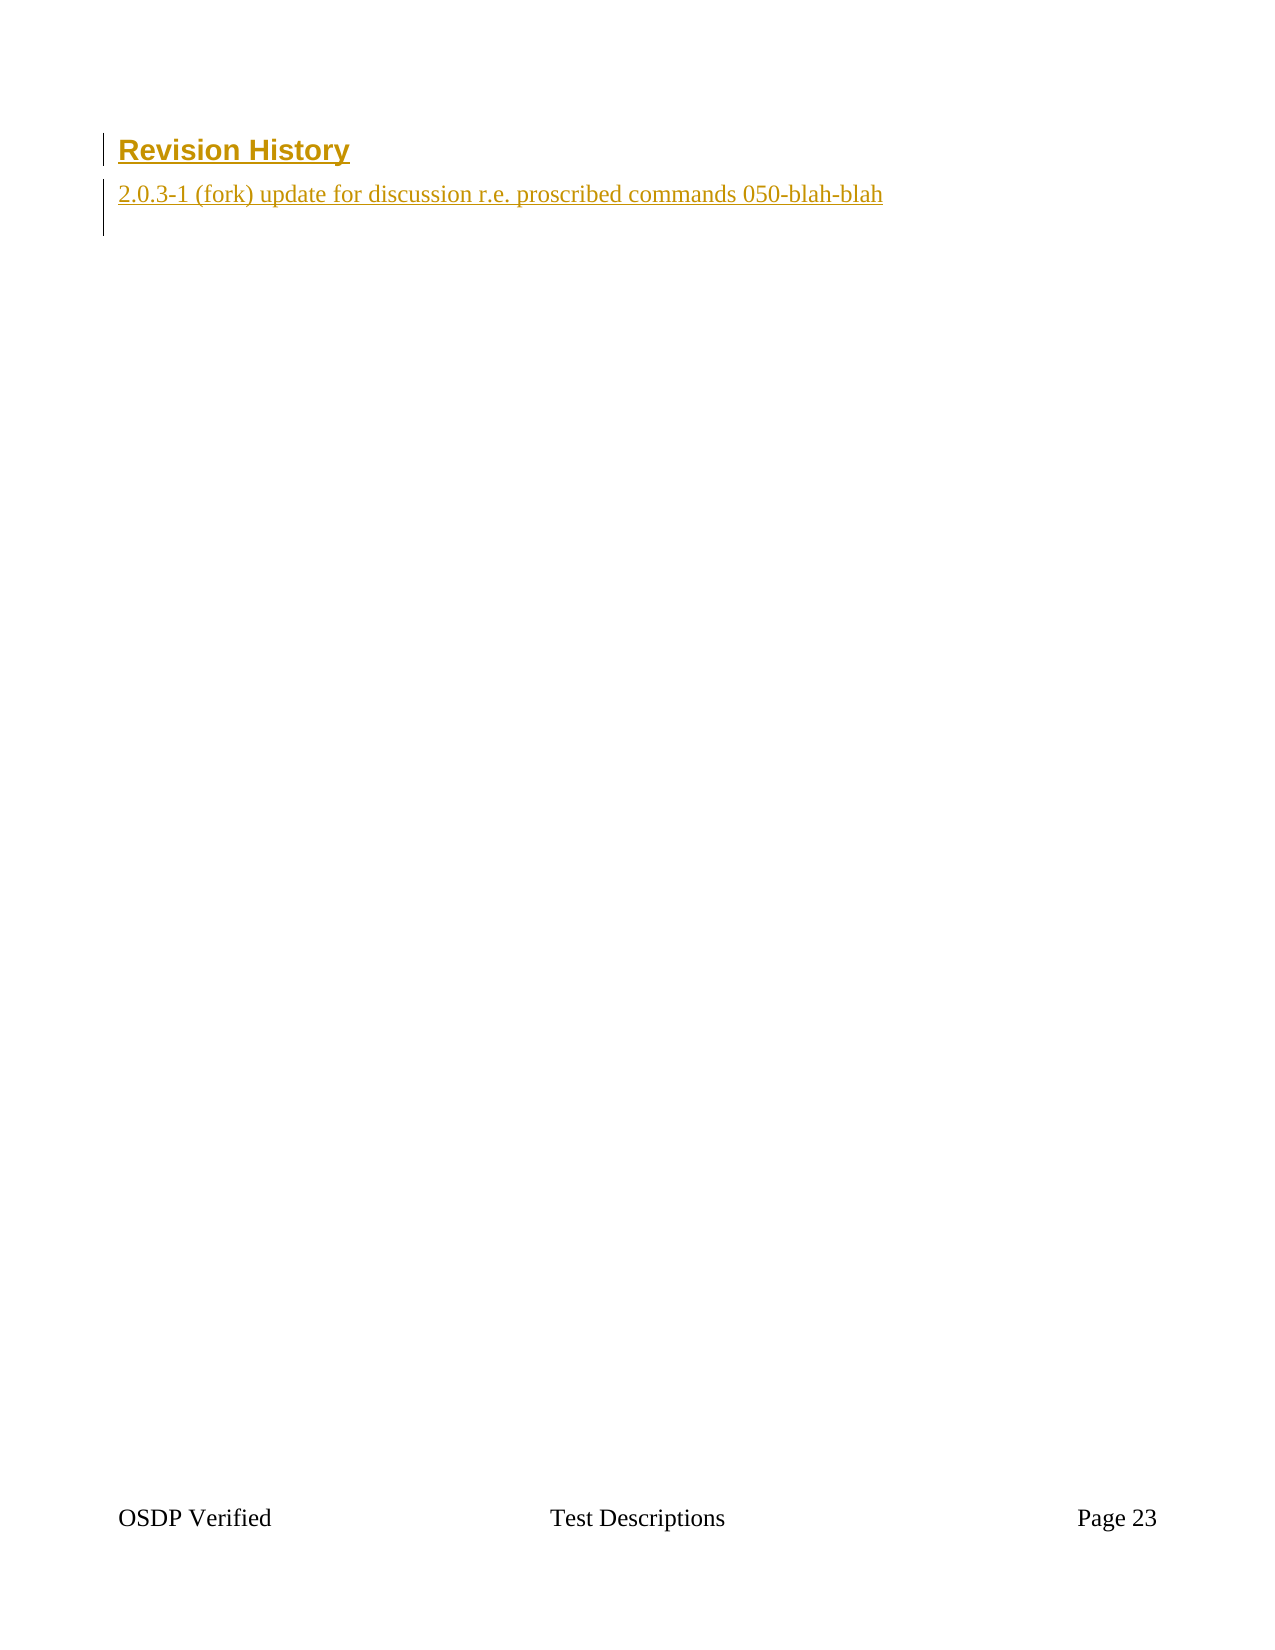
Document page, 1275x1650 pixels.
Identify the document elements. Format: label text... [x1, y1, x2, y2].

subtitle Revision History [118, 133, 1157, 166]
text 2.0.3-1 (fork) update for discussion r.e. proscribed commands 050-blah-blah [118, 179, 1157, 208]
